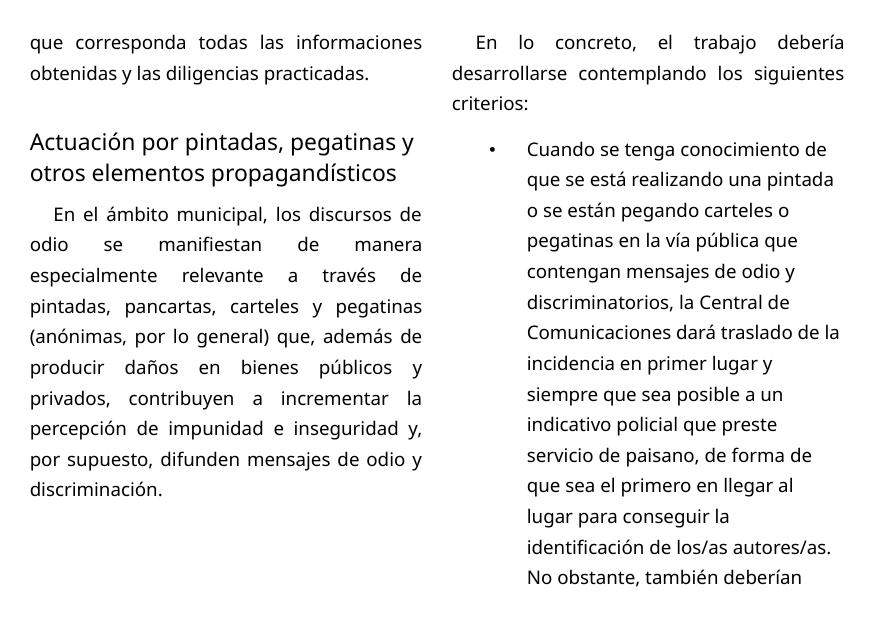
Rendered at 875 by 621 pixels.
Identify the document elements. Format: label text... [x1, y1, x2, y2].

text En el ámbito municipal, los discursos de odio se manifiestan de manera especialmente relevante a través de pintadas, pancartas, carteles y pegatinas (anónimas, por lo general) que, además de producir daños en bienes públicos y privados, contribuyen a incrementar la percepción de impunidad e inseguridad y, por supuesto, difunden mensajes de odio y discriminación. [29, 201, 422, 502]
text En lo concreto, el trabajo debería desarrollarse contemplando los siguientes criterios: [452, 29, 844, 116]
subtitle Actuación por pintadas, pegatinas y otros elementos propagandísticos [29, 126, 422, 189]
list Cuando se tenga conocimiento de que se está realizando una pintada o se están pegando carteles o pegatinas en la vía pública que contengan mensajes de odio y discriminatorios, la Central de Comunicaciones dará traslado de la incidencia en primer lugar y siempre que sea posible a un indicativo policial que preste servicio de paisano, de forma de que sea el primero en llegar al lugar para conseguir la identificación de los/as autores/as. No obstante, también deberían [489, 136, 844, 590]
text que corresponda todas las informaciones obtenidas y las diligencias practicadas. [29, 29, 422, 86]
